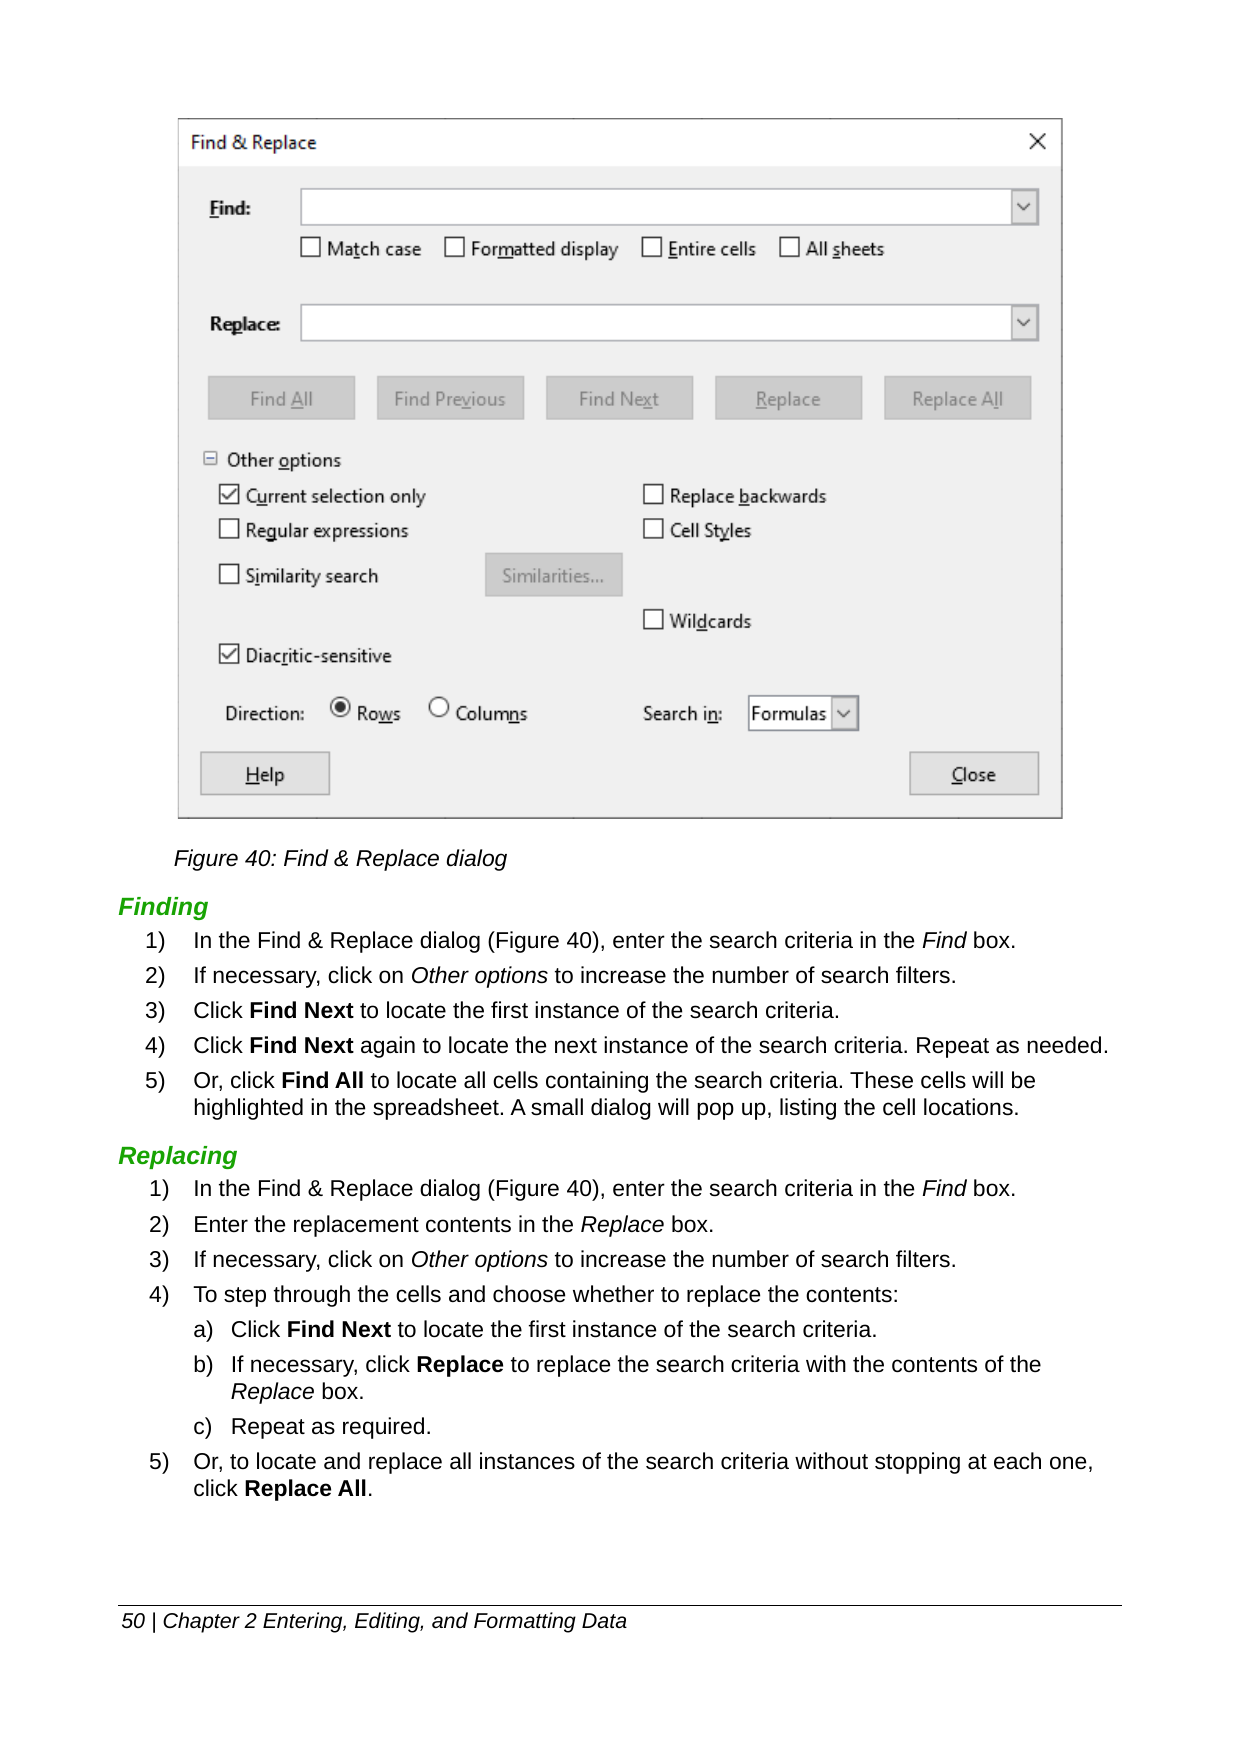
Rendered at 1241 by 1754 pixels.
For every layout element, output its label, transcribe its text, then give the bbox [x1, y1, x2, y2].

list Or, click Find All to locate all cells containing the search criteria. These cells will be highlighted in the spreadsheet. A small dialog will pop up, listing the cell locations. [165, 1067, 1122, 1120]
list If necessary, click on Other options to increase the number of search filters. [169, 1246, 1122, 1272]
list In the Find & Replace dialog (Figure 40), enter the search criteria in the Find box. [165, 927, 1122, 953]
subtitle Finding [118, 892, 1122, 921]
list Or, to locate and replace all instances of the search criteria without stopping at each one, click Replace All. [169, 1448, 1122, 1501]
list Repeat as required. [193, 1413, 1122, 1439]
list In the Find & Replace dialog (Figure 40), enter the search criteria in the Find box. [169, 1175, 1122, 1202]
list If necessary, click on Other options to increase the number of search filters. [165, 962, 1122, 988]
list To step through the cells and choose whether to replace the contents: [169, 1281, 1122, 1307]
text Figure 40: Find & Replace dialog [173, 118, 1067, 871]
list Click Find Next to locate the first instance of the search criteria. [193, 1316, 1122, 1343]
list Click Find Next to locate the first instance of the search criteria. [165, 997, 1122, 1023]
list Click Find Next again to locate the next instance of the search criteria. Repeat as needed. [165, 1032, 1122, 1058]
list If necessary, click Replace to replace the search criteria with the contents of the Replace box. [193, 1351, 1122, 1404]
subtitle Replacing [118, 1141, 1122, 1169]
list Enter the replacement contents in the Replace box. [169, 1211, 1122, 1237]
picture [177, 118, 1063, 819]
